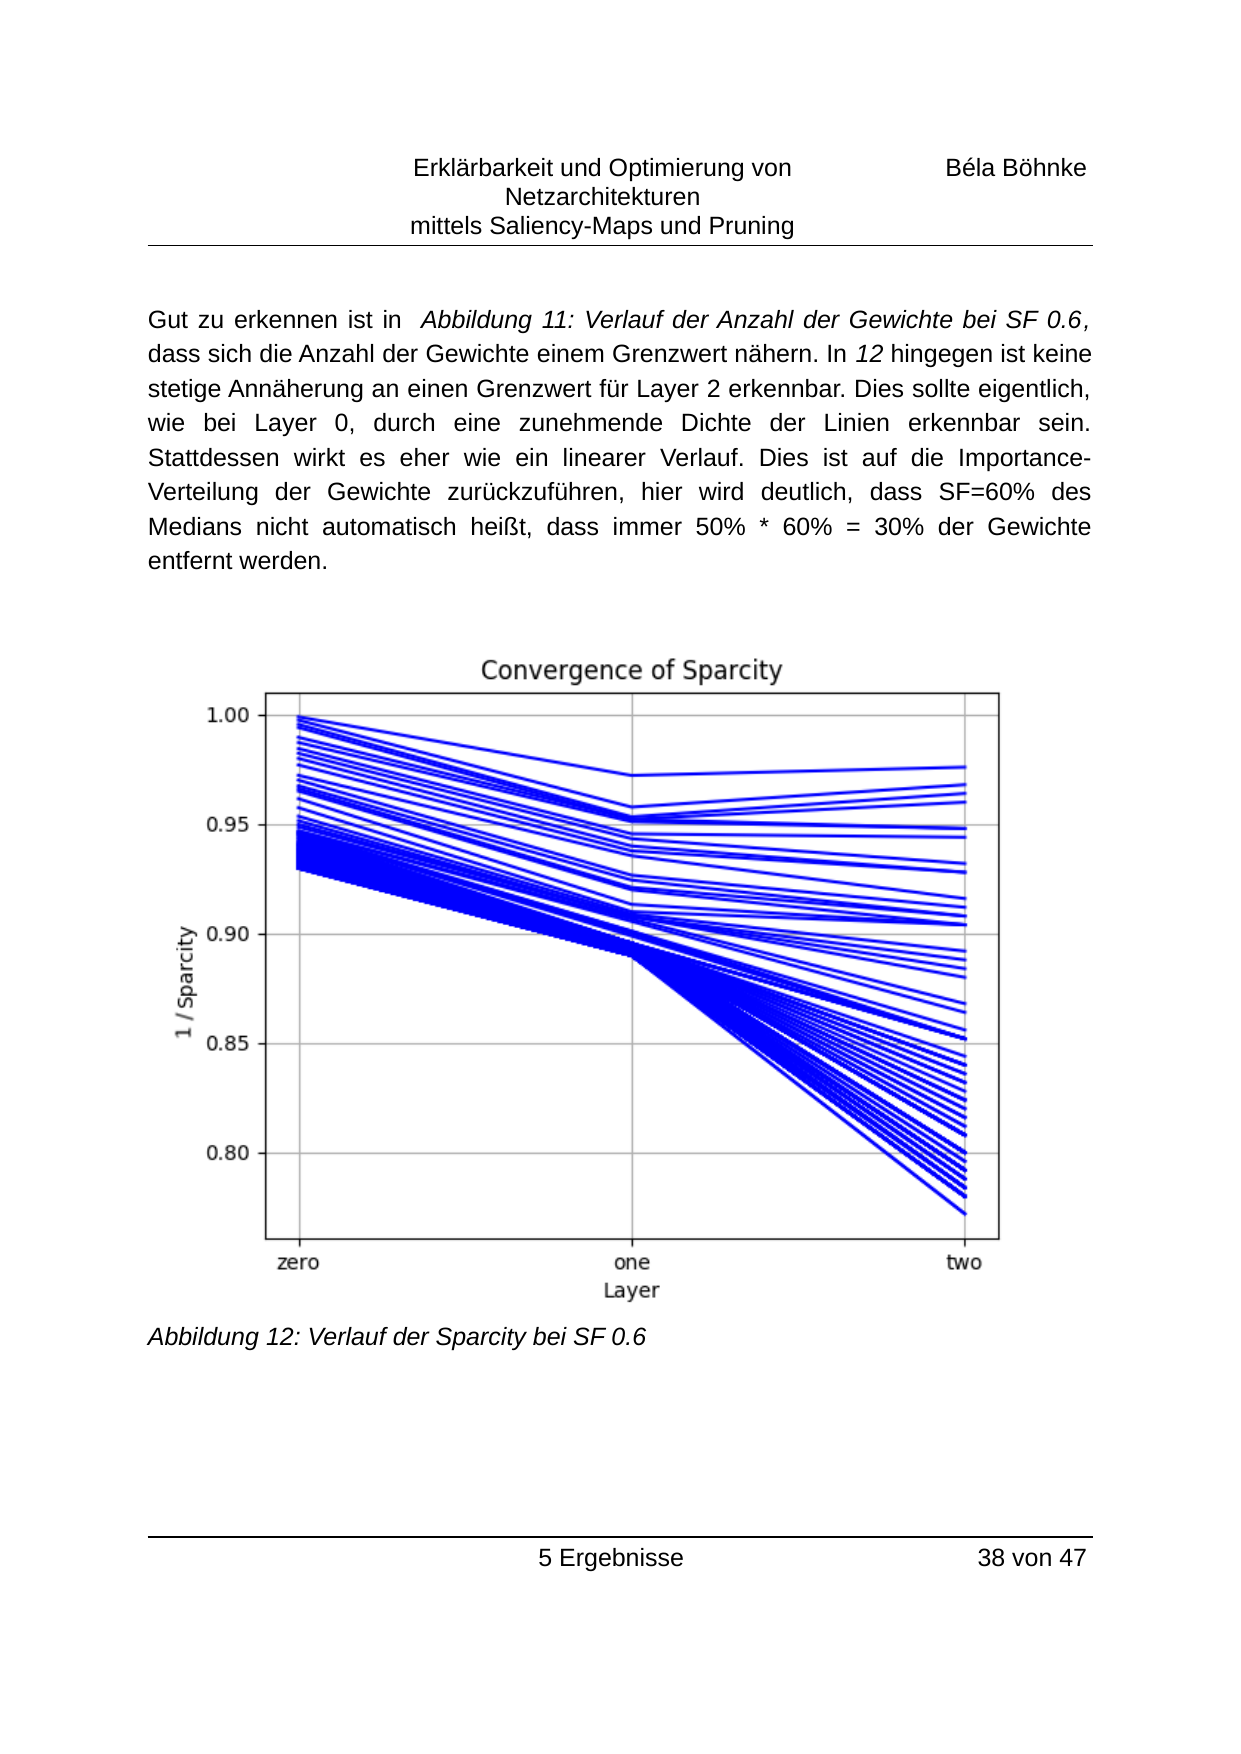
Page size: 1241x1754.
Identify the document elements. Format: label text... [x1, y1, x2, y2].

picture [147, 607, 1093, 1317]
text Gut zu erkennen ist in Abbildung 11: Verlauf der Anzahl der Gewichte bei SF 0.6, dass sich die Anzahl der Gewichte einem Grenzwert nähern. In Abbildung 12 hingegen ist keine stetige Annäherung an einen Grenzwert für Layer 2 erkennbar. Dies sollte eigentlich, wie bei Layer 0, durch eine zunehmende Dichte der Linien erkennbar sein. Stattdessen wirkt es eher wie ein linearer Verlauf. Dies ist auf die Importance-Verteilung der Gewichte zurückzuführen, hier wird deutlich, dass SF=60% des Medians nicht automatisch heißt, dass immer 50% * 60% = 30% der Gewichte entfernt werden. [148, 304, 1093, 575]
text Abbildung 12: Verlauf der Sparcity bei SF 0.6 [148, 1317, 1093, 1350]
